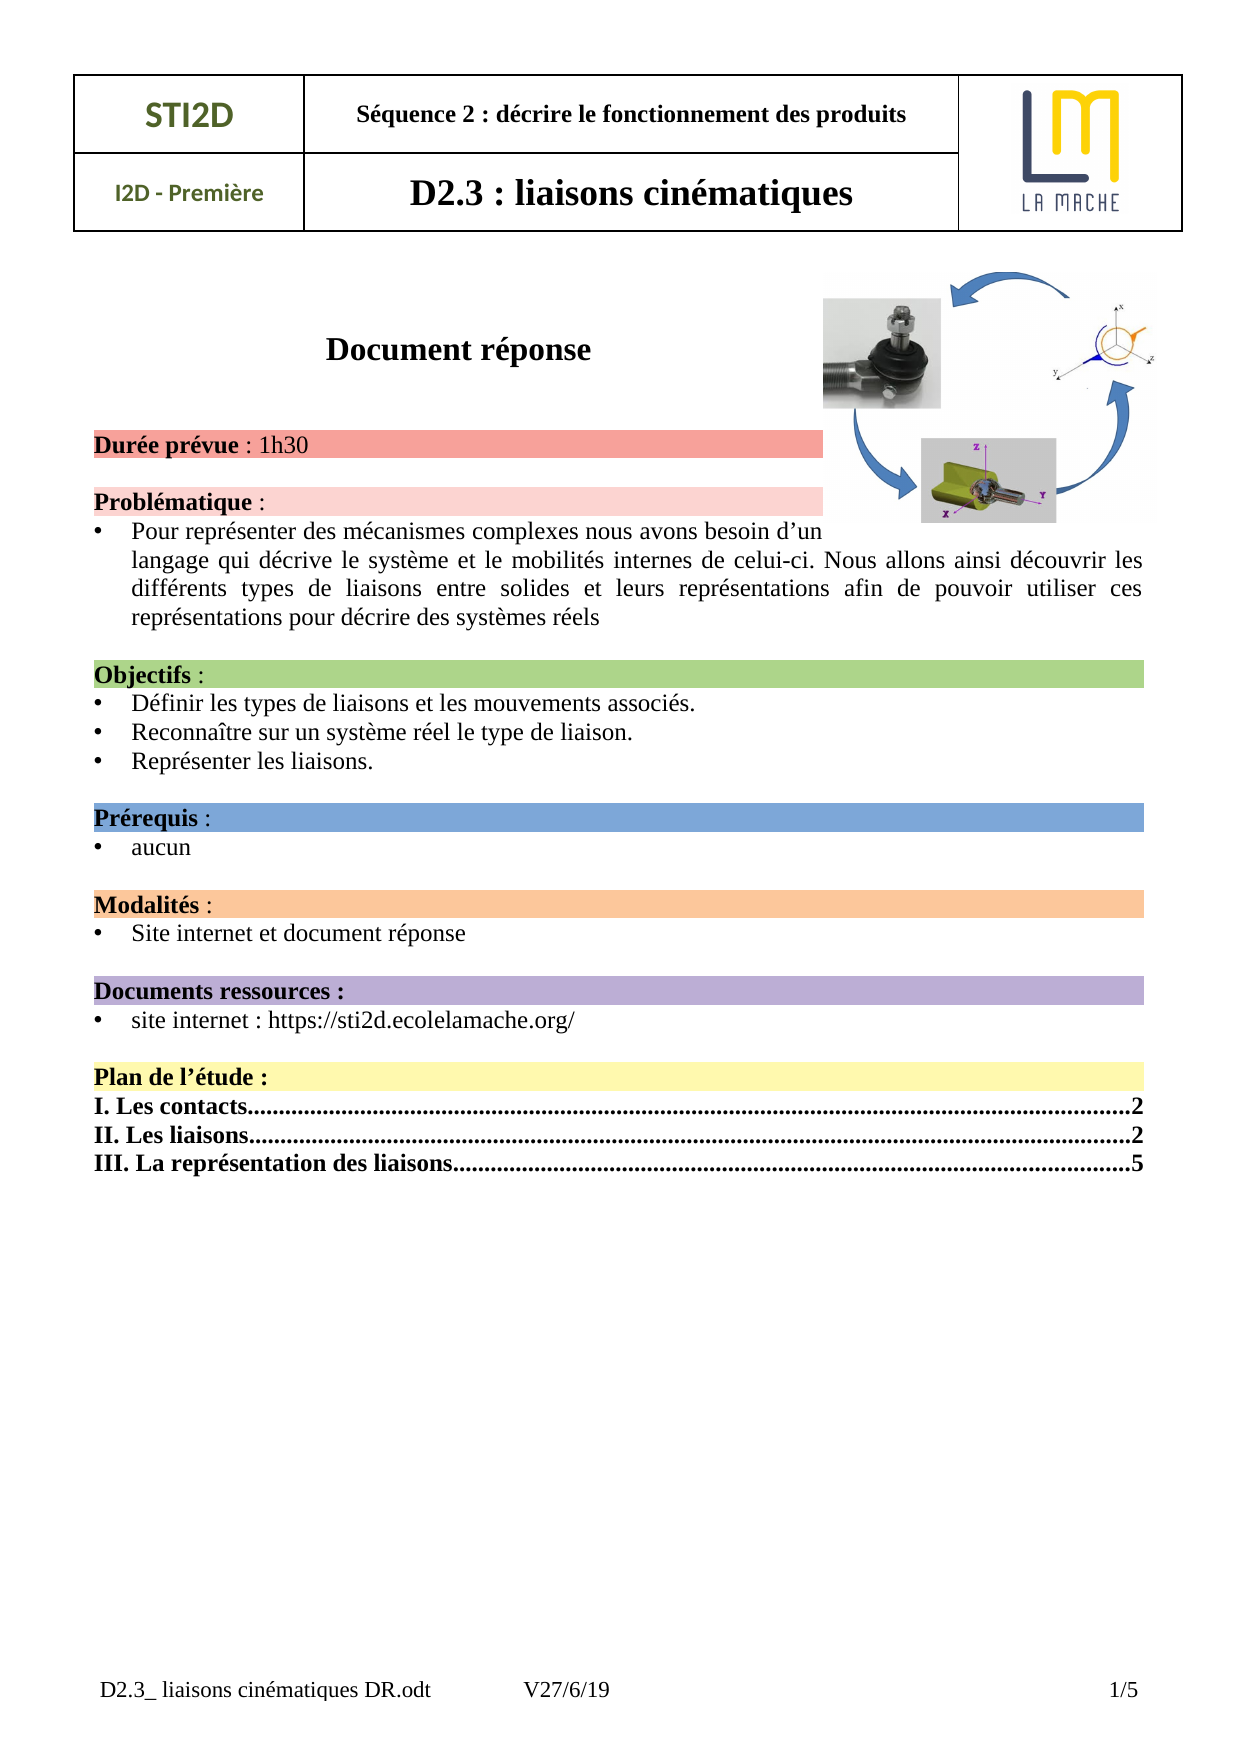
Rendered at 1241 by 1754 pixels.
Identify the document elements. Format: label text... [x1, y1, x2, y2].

text Documents ressources : [94, 976, 1144, 1005]
text I. Les contacts 2 [94, 1091, 1144, 1120]
text Document réponse [94, 329, 823, 367]
text Objectifs : [94, 660, 1144, 688]
text III. La représentation des liaisons 5 [94, 1148, 1144, 1177]
list aucun [94, 832, 1144, 861]
text Problématique : [94, 487, 823, 516]
picture [823, 272, 1157, 523]
list Site internet et document réponse [94, 918, 1144, 947]
list Représenter les liaisons. [94, 746, 1144, 775]
list Reconnaître sur un système réel le type de liaison. [94, 717, 1144, 746]
text Modalités : [94, 890, 1144, 918]
text Durée prévue : 1h30 [94, 430, 823, 458]
list site internet : https://sti2d.ecolelamache.org/ [94, 1005, 1144, 1033]
text II. Les liaisons 2 [94, 1120, 1144, 1148]
list Définir les types de liaisons et les mouvements associés. [94, 688, 1144, 717]
picture [1011, 83, 1129, 214]
list Pour représenter des mécanismes complexes nous avons besoin d’un langage qui décrive le système et le mobilités internes de celui-ci. Nous allons ainsi découvrir les différents types de liaisons entre solides et leurs représentations afin de pouvoir utiliser ces représentations pour décrire des systèmes réels [94, 516, 1144, 631]
text Plan de l’étude : [94, 1062, 1144, 1091]
text Prérequis : [94, 803, 1144, 832]
